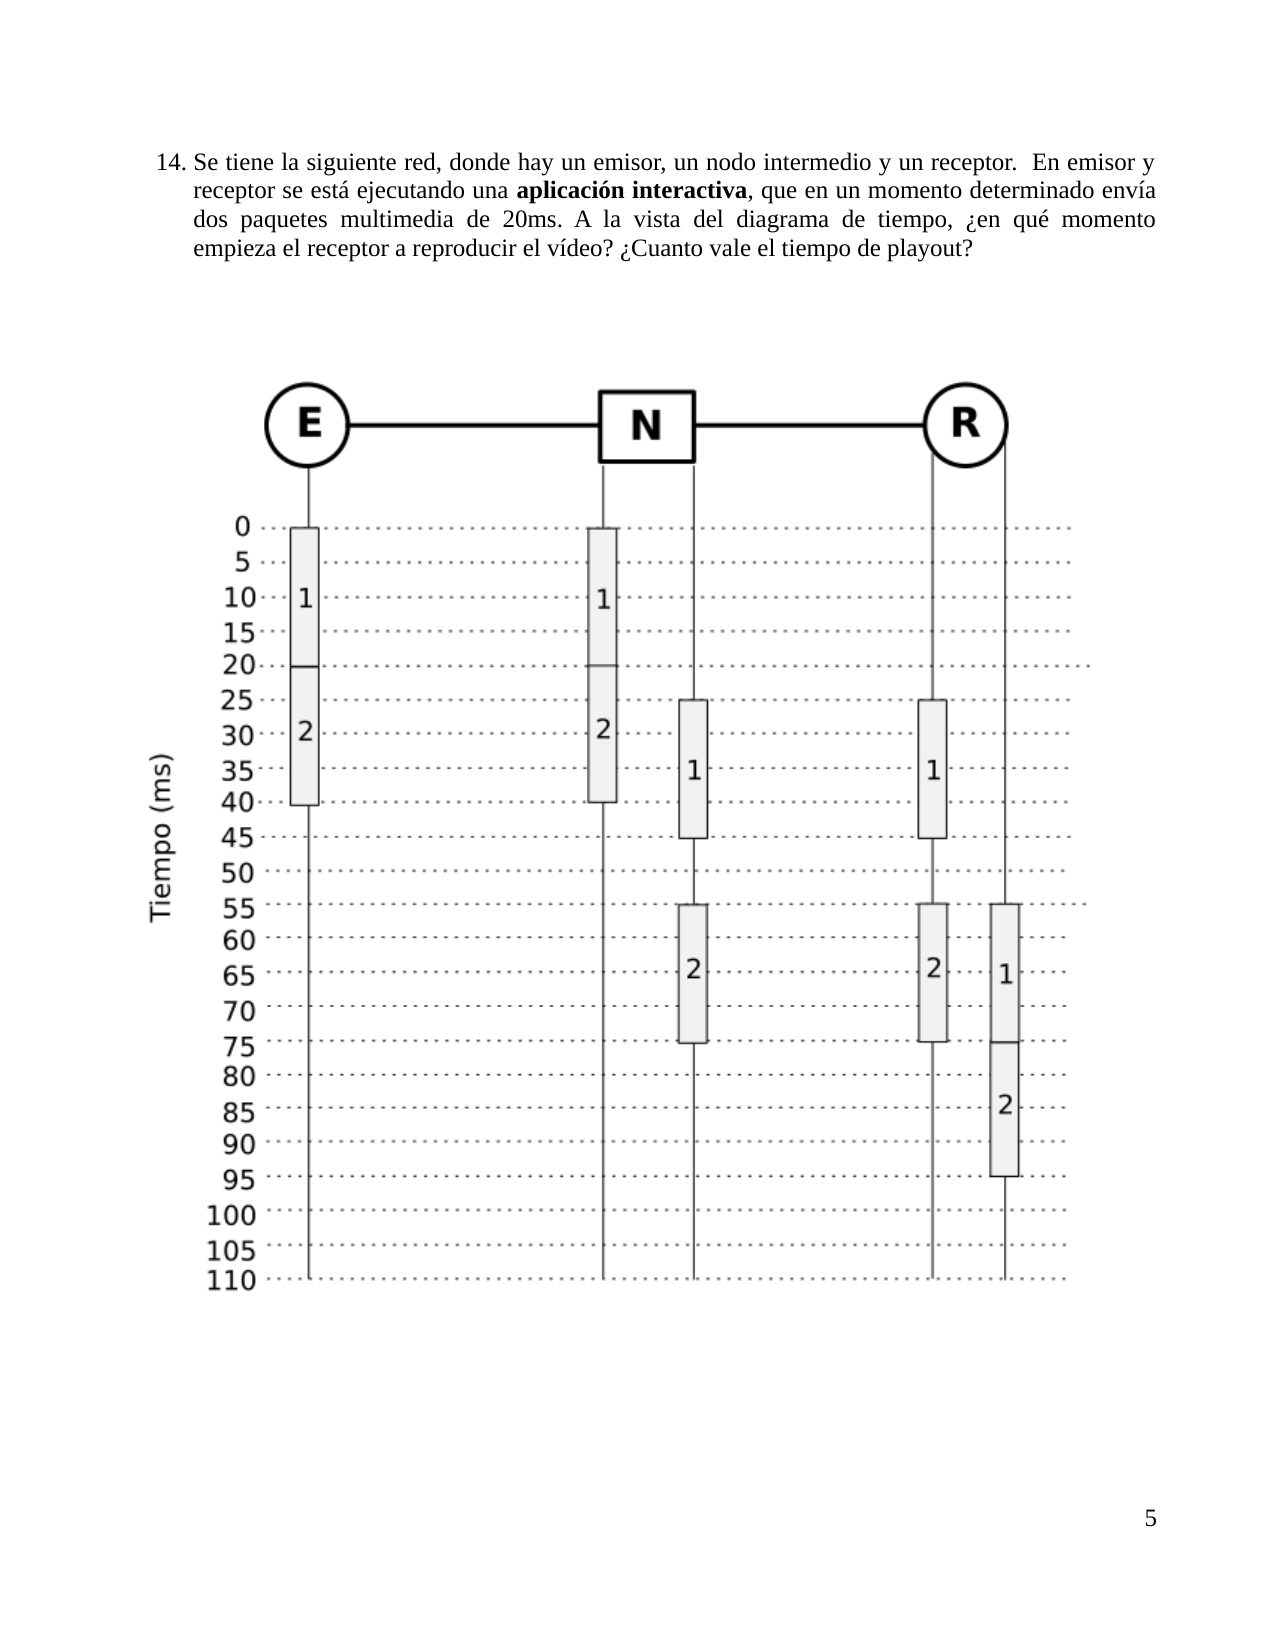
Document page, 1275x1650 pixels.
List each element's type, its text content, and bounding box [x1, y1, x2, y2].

picture [118, 319, 1157, 1342]
list Se tiene la siguiente red, donde hay un emisor, un nodo intermedio y un receptor. En emisor y receptor se está ejecutando una aplicación interactiva, que en un momento determinado envía dos paquetes multimedia de 20ms. A la vista del diagrama de tiempo, ¿en qué momento empieza el receptor a reproducir el vídeo? ¿Cuanto vale el tiempo de playout? [156, 147, 1157, 262]
